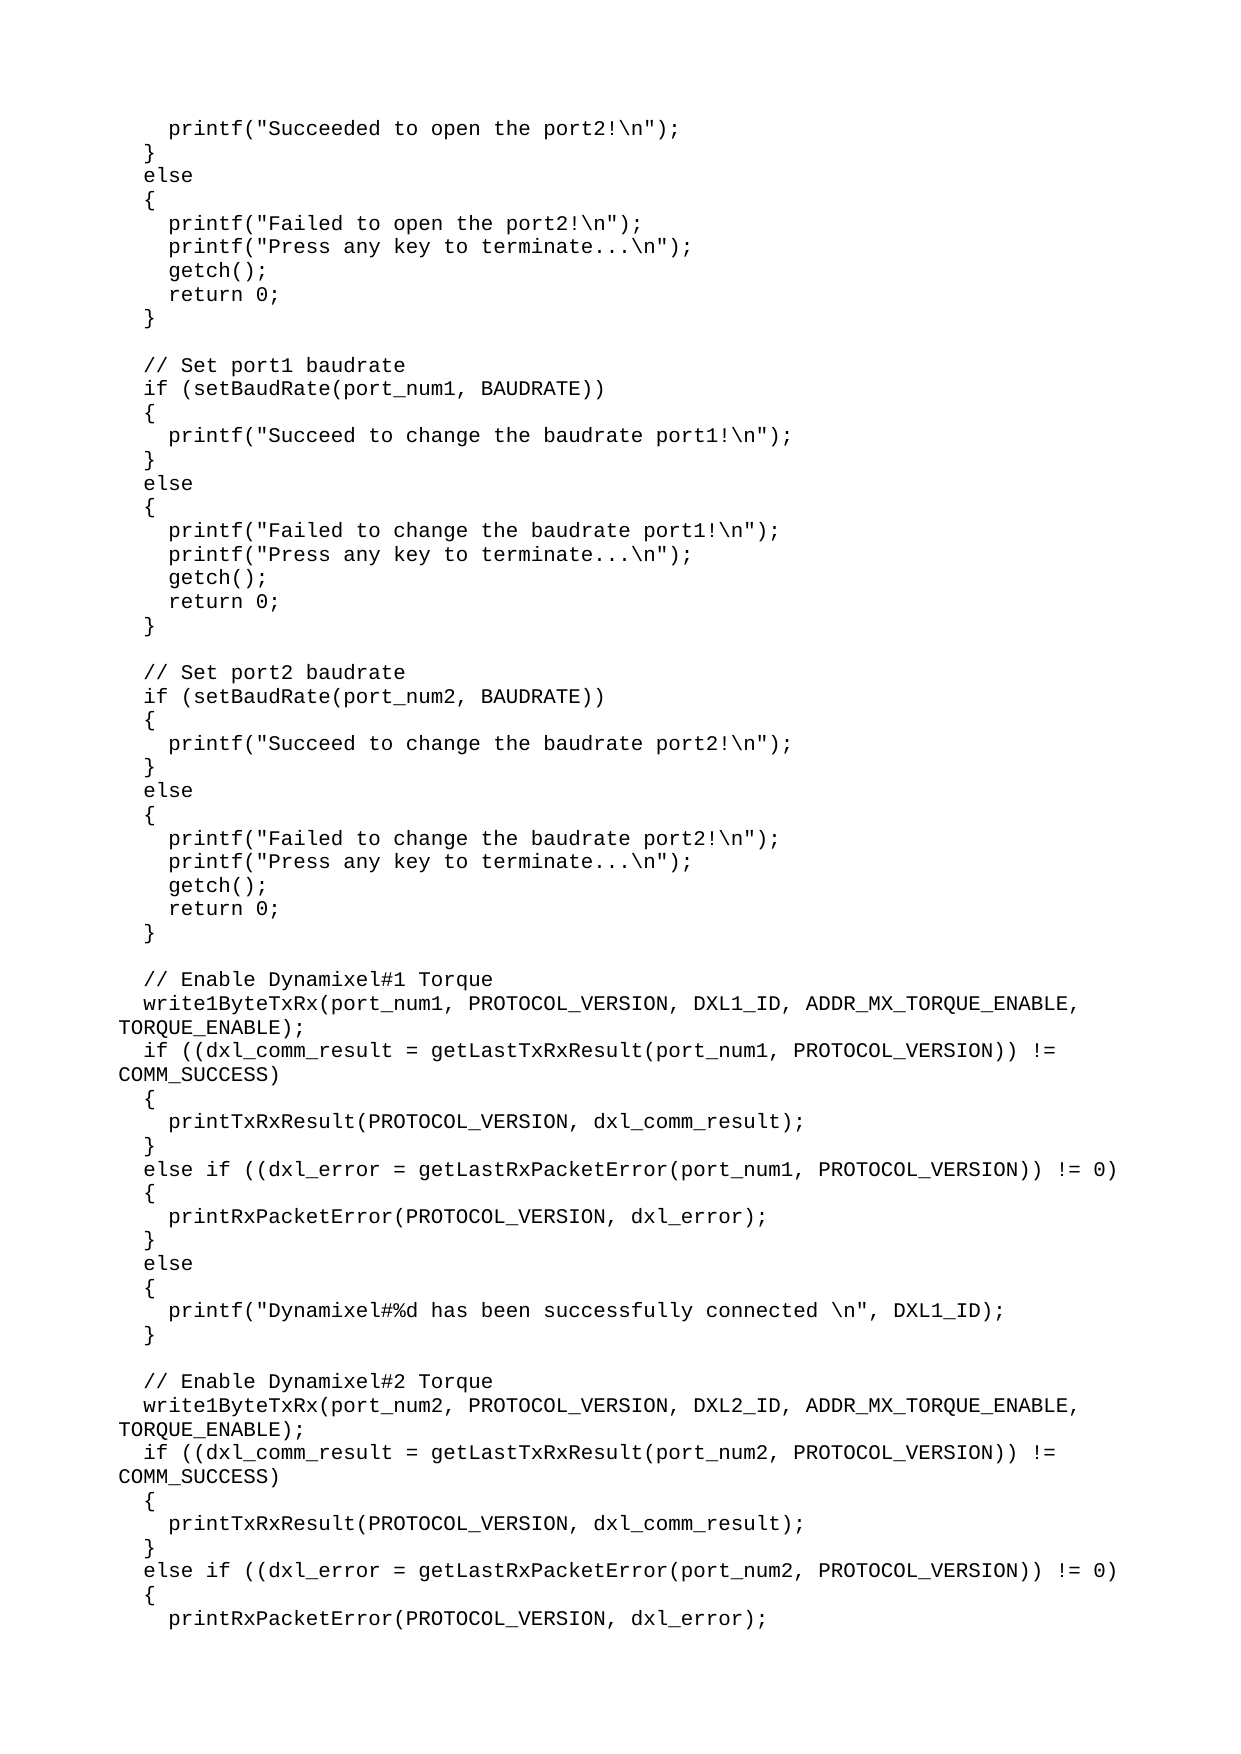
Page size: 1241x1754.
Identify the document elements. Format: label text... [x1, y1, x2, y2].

text if ((dxl_comm_result = getLastTxRxResult(port_num2, PROTOCOL_VERSION)) != COMM_SUCCESS) [118, 1442, 1122, 1489]
text { [118, 1088, 1122, 1111]
text if (setBaudRate(port_num1, BAUDRATE)) [118, 378, 1122, 402]
text // Set port1 baudrate [118, 354, 1122, 378]
text printf("Succeeded to open the port2!\n"); [118, 118, 1122, 142]
text // Set port2 baudrate [118, 662, 1122, 686]
text } [118, 1324, 1122, 1348]
text printTxRxResult(PROTOCOL_VERSION, dxl_comm_result); [118, 1111, 1122, 1135]
text printf("Failed to change the baudrate port2!\n"); [118, 827, 1122, 851]
text { [118, 1489, 1122, 1513]
text printf("Press any key to terminate...\n"); [118, 851, 1122, 875]
text printf("Failed to open the port2!\n"); [118, 213, 1122, 236]
text } [118, 449, 1122, 473]
text printf("Press any key to terminate...\n"); [118, 236, 1122, 260]
text printf("Succeed to change the baudrate port1!\n"); [118, 426, 1122, 449]
text { [118, 709, 1122, 733]
text return 0; [118, 284, 1122, 307]
text } [118, 922, 1122, 946]
text { [118, 1277, 1122, 1300]
text else if ((dxl_error = getLastRxPacketError(port_num1, PROTOCOL_VERSION)) != 0) [118, 1158, 1122, 1182]
text } [118, 1229, 1122, 1253]
text } [118, 307, 1122, 331]
text printf("Failed to change the baudrate port1!\n"); [118, 520, 1122, 544]
text else [118, 1253, 1122, 1277]
text if ((dxl_comm_result = getLastTxRxResult(port_num1, PROTOCOL_VERSION)) != COMM_SUCCESS) [118, 1040, 1122, 1088]
text printRxPacketError(PROTOCOL_VERSION, dxl_error); [118, 1206, 1122, 1229]
text } [118, 1135, 1122, 1158]
text else if ((dxl_error = getLastRxPacketError(port_num2, PROTOCOL_VERSION)) != 0) [118, 1561, 1122, 1584]
text write1ByteTxRx(port_num2, PROTOCOL_VERSION, DXL2_ID, ADDR_MX_TORQUE_ENABLE, TORQUE_ENABLE); [118, 1395, 1122, 1442]
text else [118, 473, 1122, 496]
text { [118, 496, 1122, 520]
text if (setBaudRate(port_num2, BAUDRATE)) [118, 686, 1122, 709]
text printf("Dynamixel#%d has been successfully connected \n", DXL1_ID); [118, 1300, 1122, 1324]
text printf("Succeed to change the baudrate port2!\n"); [118, 733, 1122, 757]
text } [118, 757, 1122, 780]
text getch(); [118, 260, 1122, 284]
text { [118, 1584, 1122, 1608]
text return 0; [118, 898, 1122, 922]
text printf("Press any key to terminate...\n"); [118, 544, 1122, 567]
text getch(); [118, 875, 1122, 898]
text getch(); [118, 567, 1122, 591]
text // Enable Dynamixel#1 Torque [118, 969, 1122, 993]
text { [118, 804, 1122, 827]
text printRxPacketError(PROTOCOL_VERSION, dxl_error); [118, 1608, 1122, 1631]
text } [118, 615, 1122, 638]
text } [118, 142, 1122, 165]
text } [118, 1537, 1122, 1561]
text { [118, 402, 1122, 426]
text { [118, 189, 1122, 213]
text // Enable Dynamixel#2 Torque [118, 1371, 1122, 1395]
text else [118, 165, 1122, 189]
text printTxRxResult(PROTOCOL_VERSION, dxl_comm_result); [118, 1513, 1122, 1537]
text else [118, 780, 1122, 804]
text write1ByteTxRx(port_num1, PROTOCOL_VERSION, DXL1_ID, ADDR_MX_TORQUE_ENABLE, TORQUE_ENABLE); [118, 993, 1122, 1040]
text { [118, 1182, 1122, 1206]
text return 0; [118, 591, 1122, 615]
